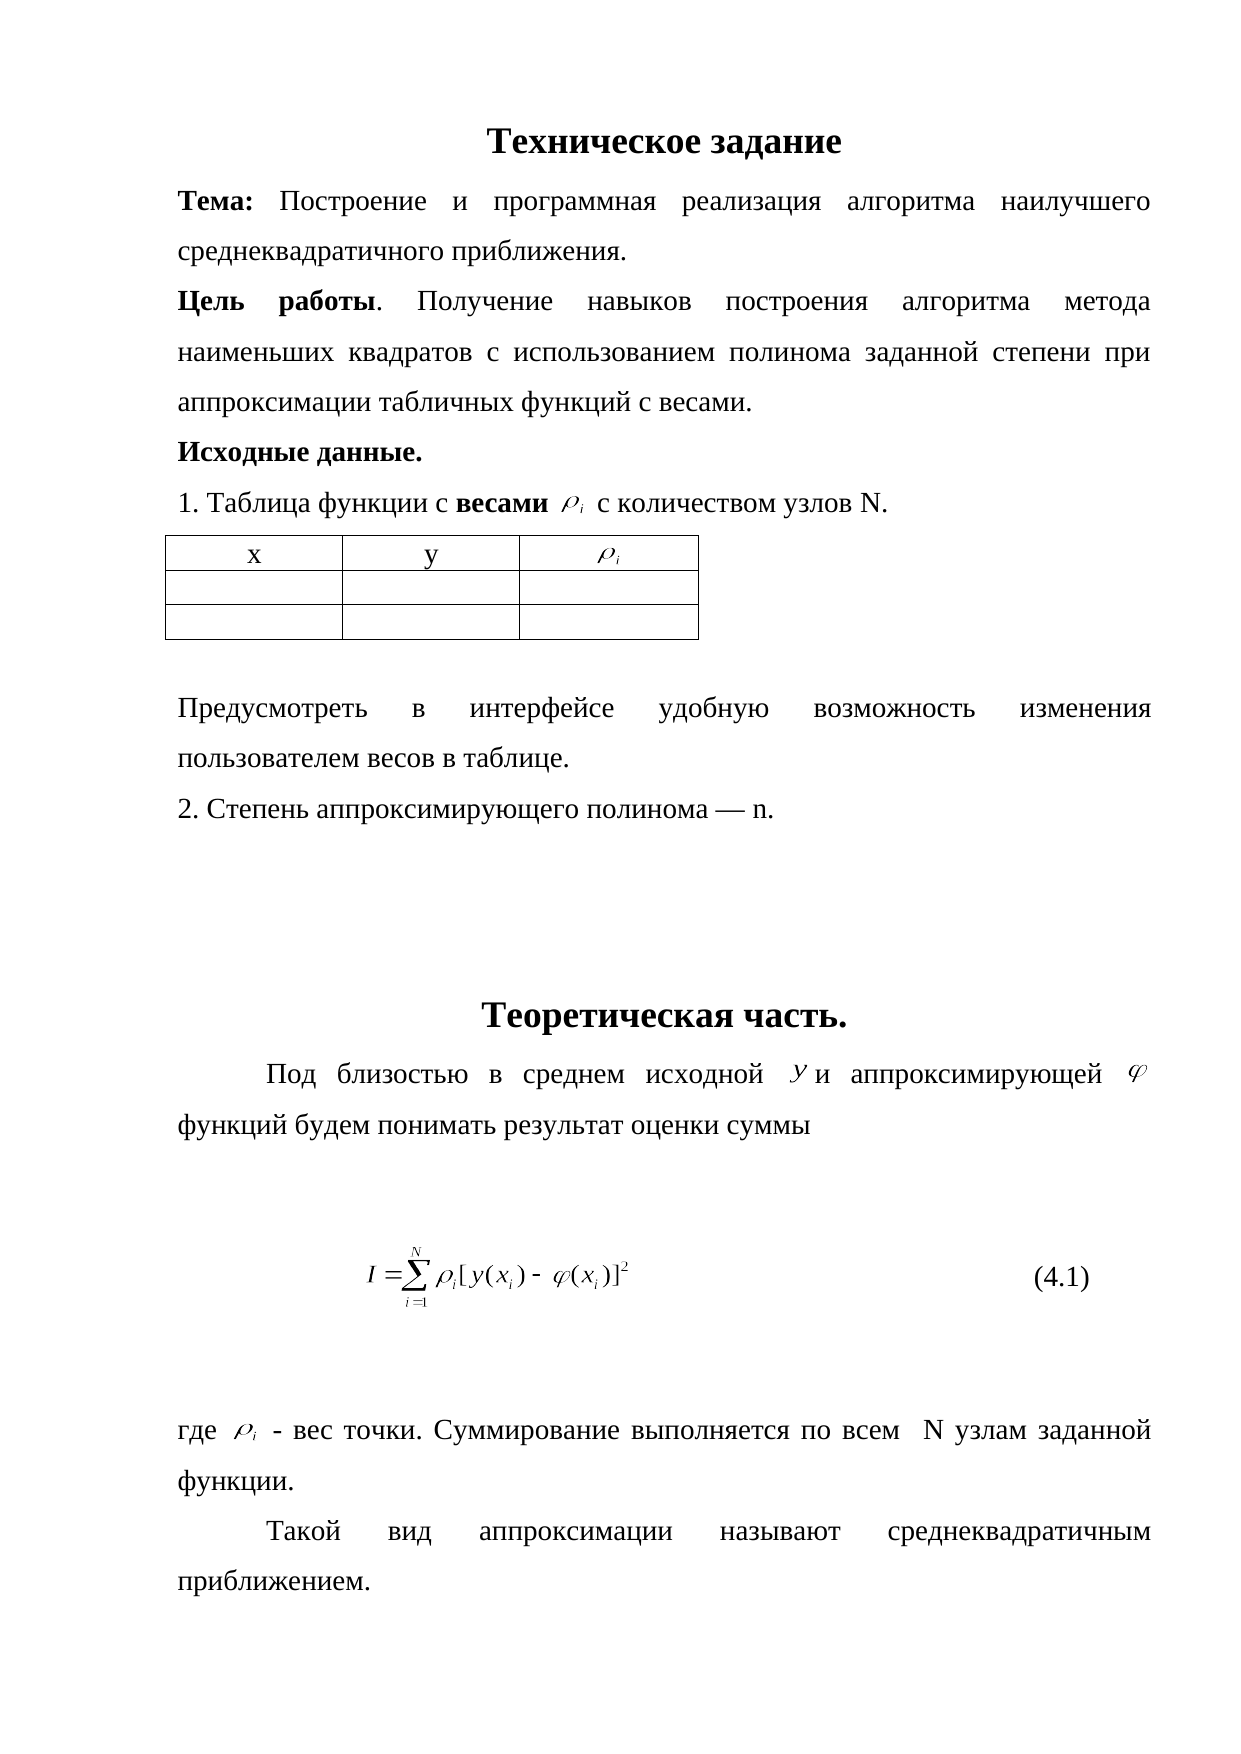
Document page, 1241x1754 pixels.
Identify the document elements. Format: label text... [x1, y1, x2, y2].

text Цель работы. Получение навыков построения алгоритма метода наименьших квадратов с использованием полинома заданной степени при аппроксимации табличных функций с весами. [177, 283, 1152, 418]
text Под близостью в среднем исходной и аппроксимирующей функций будем понимать результат оценки суммы [177, 1057, 1152, 1141]
table_cell [166, 605, 342, 639]
table_cell [166, 571, 342, 604]
table_cell [343, 605, 519, 639]
text (4.1) [177, 1241, 1152, 1312]
text Техническое задание [177, 118, 1152, 161]
text 2. Степень аппроксимирующего полинома — n. [177, 791, 1152, 824]
text 1. Таблица функции с весами с количеством узлов N. [177, 485, 1152, 518]
text Теоретическая часть. [177, 992, 1152, 1035]
text Предусмотреть в интерфейсе удобную возможность изменения пользователем весов в таблице. [177, 690, 1152, 774]
table_header y [343, 536, 519, 569]
text Такой вид аппроксимации называют среднеквадратичным приближением. [177, 1513, 1152, 1597]
table_cell [520, 571, 698, 604]
text Тема: Построение и программная реализация алгоритма наилучшего среднеквадратичного приближения. [177, 183, 1152, 267]
text где - вес точки. Суммирование выполняется по всем N узлам заданной функции. [177, 1412, 1152, 1496]
table_header [520, 536, 698, 570]
table_cell [343, 571, 519, 604]
text Исходные данные. [177, 434, 1152, 468]
table_cell [520, 605, 698, 639]
table_header x [166, 536, 342, 569]
